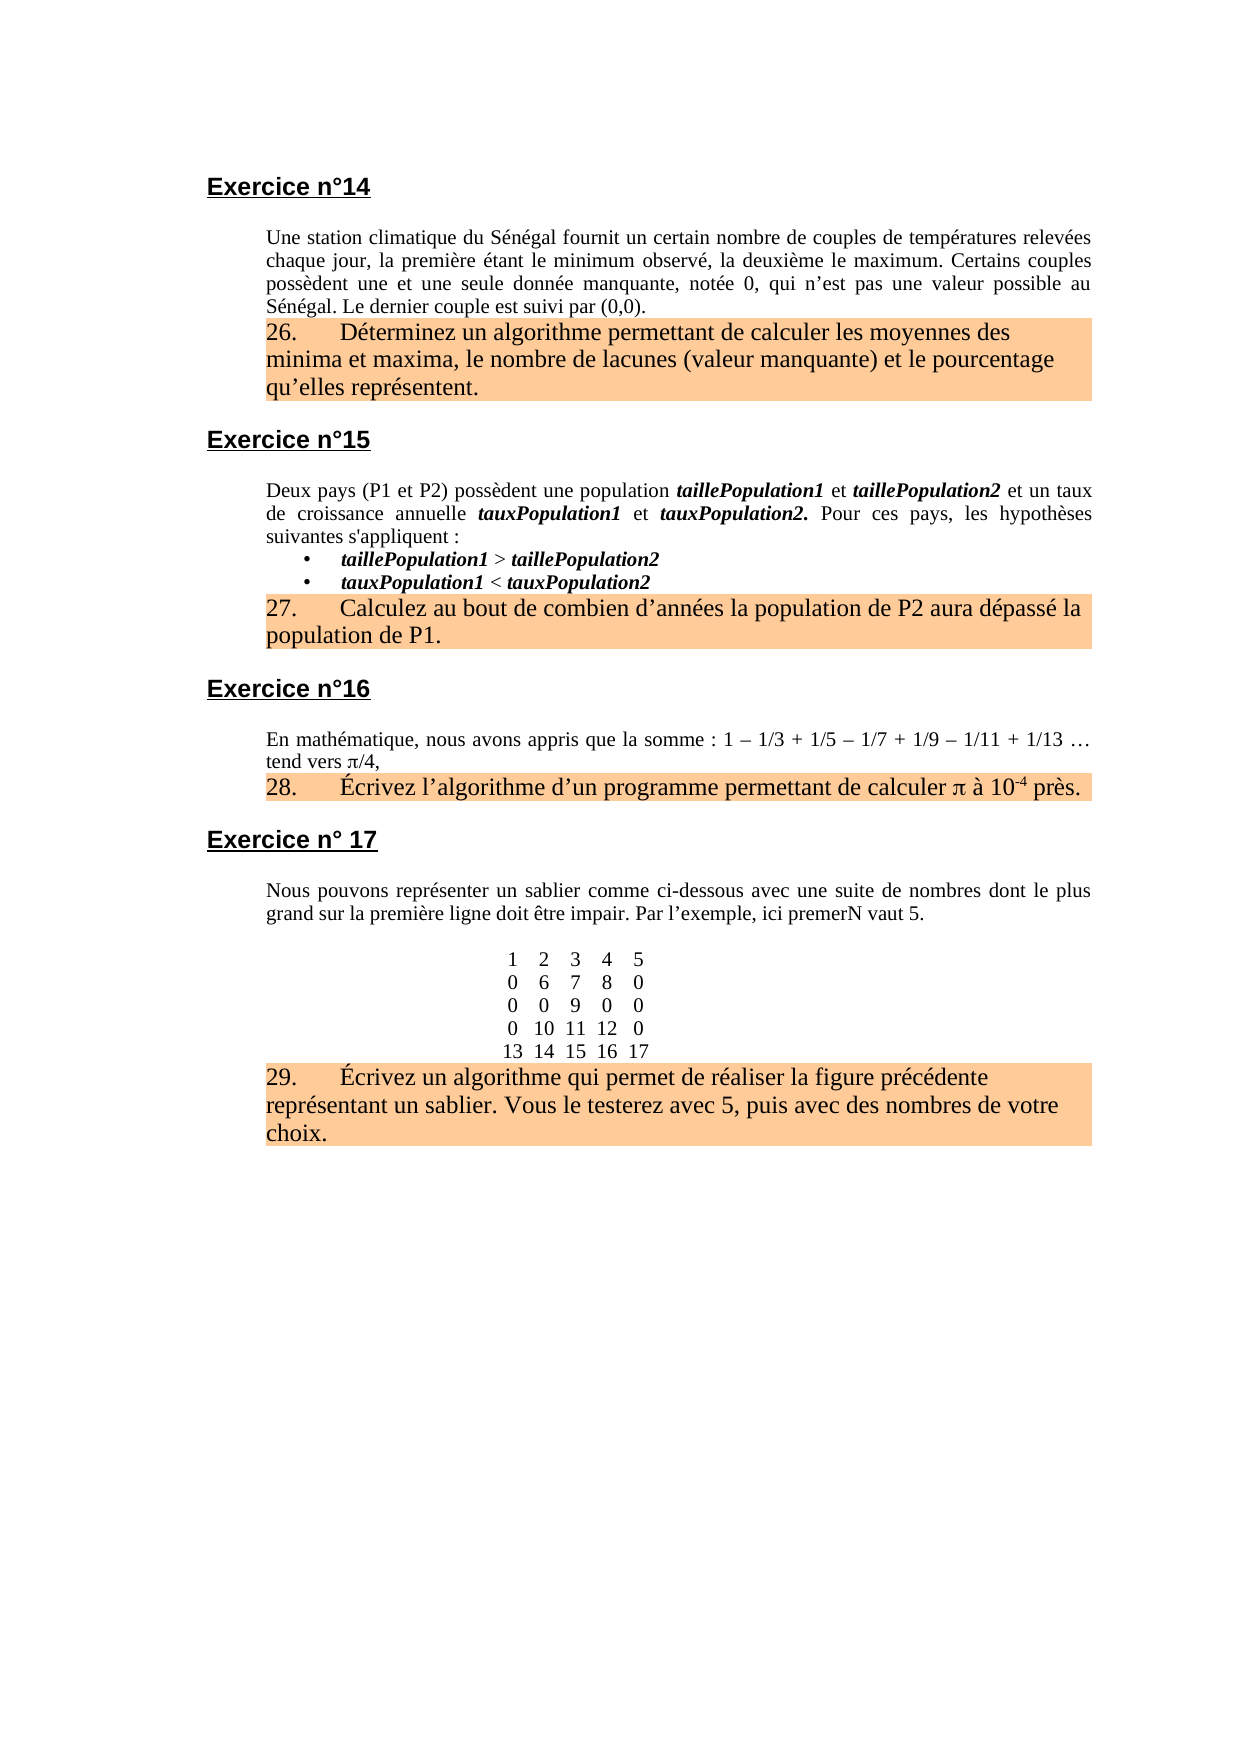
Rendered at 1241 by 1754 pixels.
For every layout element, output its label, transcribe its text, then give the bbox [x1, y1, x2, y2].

list Écrivez l’algorithme d’un programme permettant de calculer  à 10-4 près. [266, 773, 1092, 801]
text 1 2 3 4 5 [502, 948, 1092, 971]
subtitle Exercice n° 17 [207, 826, 1092, 854]
text Deux pays (P1 et P2) possèdent une population taillePopulation1 et taillePopulation2 et un taux de croissance annuelle tauxPopulation1 et tauxPopulation2. Pour ces pays, les hypothèses suivantes s'appliquent : [266, 479, 1092, 548]
text En mathématique, nous avons appris que la somme : 1 – 1/3 + 1/5 – 1/7 + 1/9 – 1/11 + 1/13 … tend vers /4, [266, 727, 1092, 773]
subtitle Exercice n°16 [207, 674, 1092, 702]
list Écrivez un algorithme qui permet de réaliser la figure précédente représentant un sablier. Vous le testerez avec 5, puis avec des nombres de votre choix. [266, 1063, 1092, 1146]
text 13 14 15 16 17 [502, 1040, 1092, 1063]
text 0 6 7 8 0 [502, 971, 1092, 994]
subtitle Exercice n°15 [207, 426, 1092, 454]
text 0 0 9 0 0 [502, 994, 1092, 1017]
text 0 10 11 12 0 [502, 1017, 1092, 1040]
text Nous pouvons représenter un sablier comme ci-dessous avec une suite de nombres dont le plus grand sur la première ligne doit être impair. Par l’exemple, ici premerN vaut 5. [266, 879, 1092, 925]
list tauxPopulation1 < tauxPopulation2 [303, 571, 1092, 594]
subtitle Exercice n°14 [207, 173, 1092, 201]
list Déterminez un algorithme permettant de calculer les moyennes des minima et maxima, le nombre de lacunes (valeur manquante) et le pourcentage qu’elles représentent. [266, 318, 1092, 401]
text Une station climatique du Sénégal fournit un certain nombre de couples de températures relevées chaque jour, la première étant le minimum observé, la deuxième le maximum. Certains couples possèdent une et une seule donnée manquante, notée 0, qui n’est pas une valeur possible au Sénégal. Le dernier couple est suivi par (0,0). [266, 226, 1092, 318]
list Calculez au bout de combien d’années la population de P2 aura dépassé la population de P1. [266, 594, 1092, 649]
list taillePopulation1 > taillePopulation2 [303, 548, 1092, 571]
